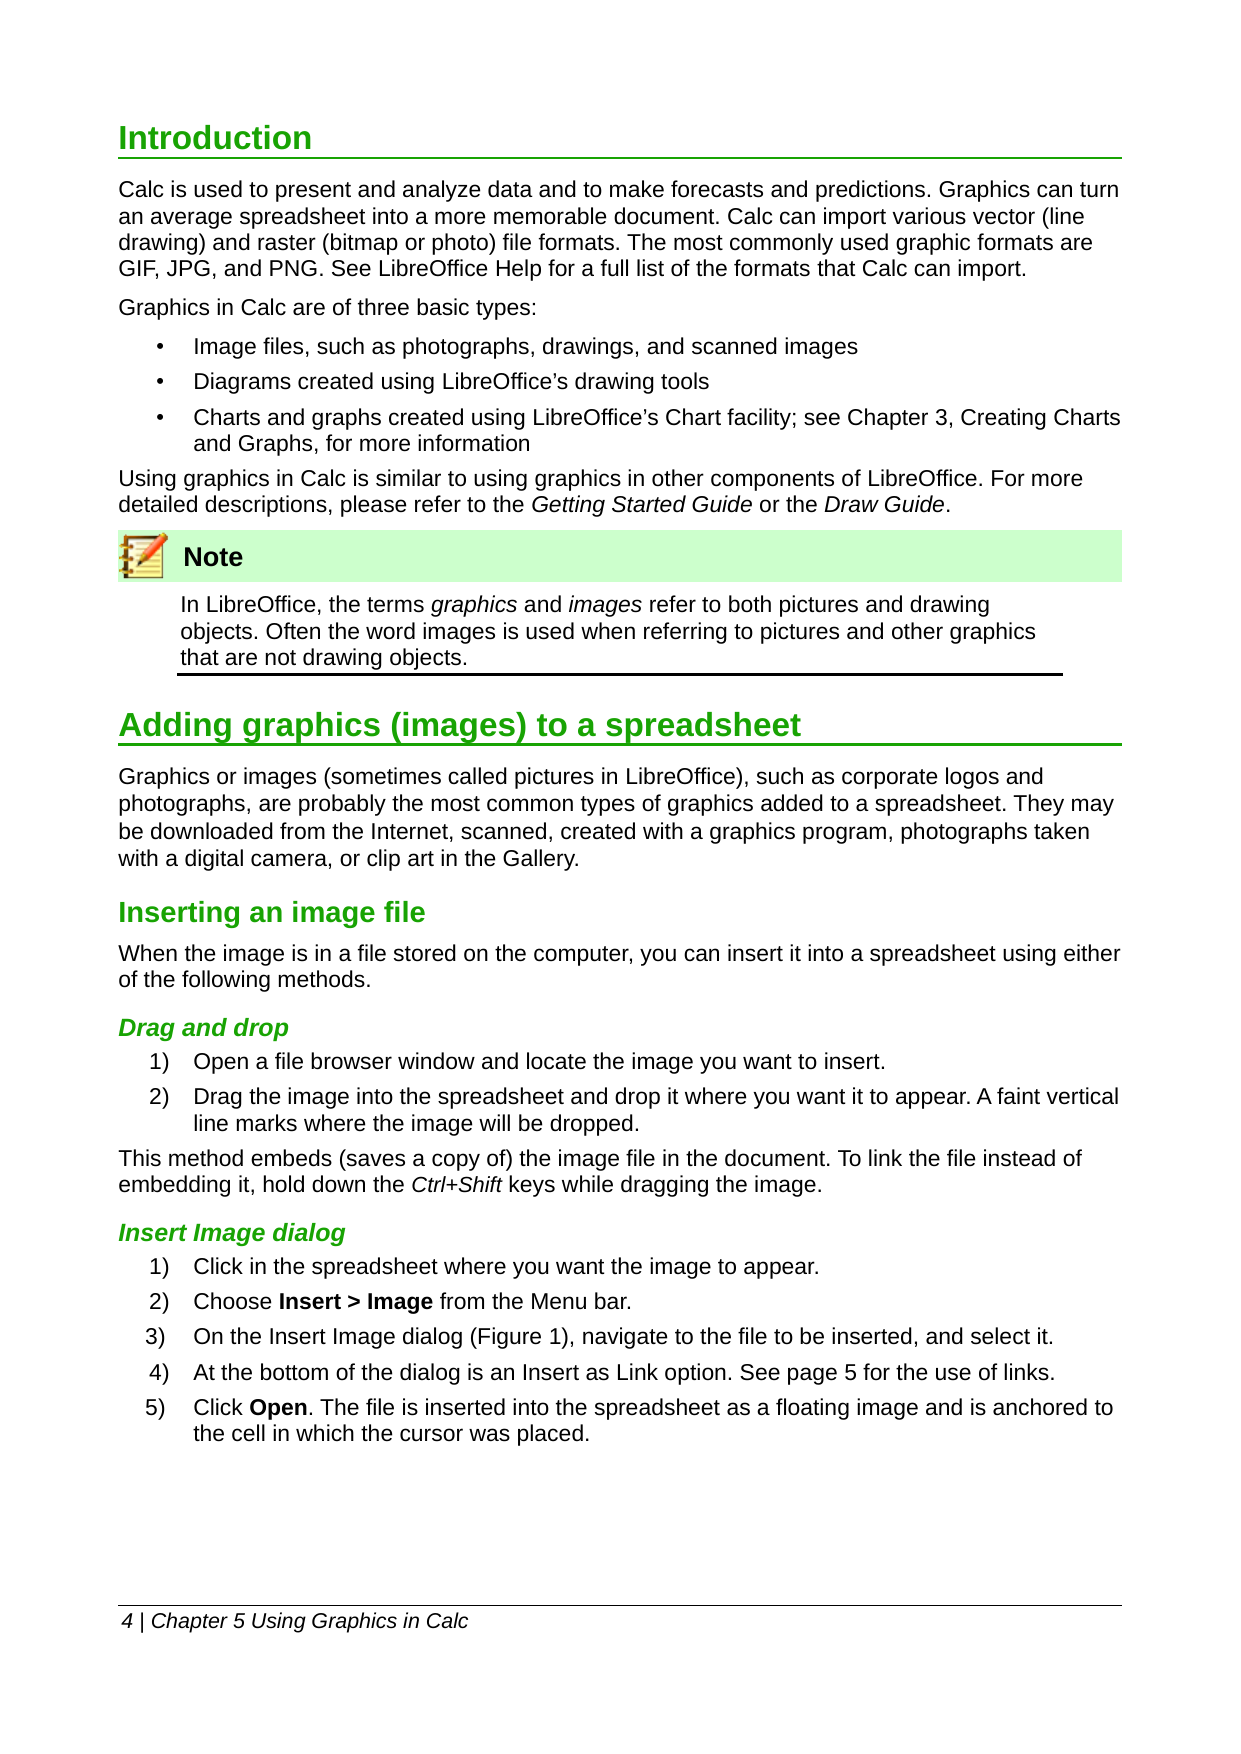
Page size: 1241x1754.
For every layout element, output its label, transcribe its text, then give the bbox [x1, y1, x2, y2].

list Graphics in Calc are of three basic types: [118, 294, 1122, 321]
subtitle Adding graphics (images) to a spreadsheet [118, 705, 1122, 743]
text In LibreOffice, the terms graphics and images refer to both pictures and drawing objects. Often the word images is used when referring to pictures and other graphics that are not drawing objects. [177, 588, 1063, 673]
text This method embeds (saves a copy of) the image file in the document. To link the file instead of embedding it, hold down the Ctrl+Shift keys while dragging the image. [118, 1145, 1122, 1197]
picture [119, 531, 170, 582]
subtitle Introduction [118, 118, 1122, 157]
subtitle Drag and drop [118, 1013, 1122, 1042]
text Calc is used to present and analyze data and to make forecasts and predictions. Graphics can turn an average spreadsheet into a more memorable document. Calc can import various vector (line drawing) and raster (bitmap or photo) file formats. The most commonly used graphic formats are GIF, JPG, and PNG. See LibreOffice Help for a full list of the formats that Calc can import. [118, 176, 1122, 282]
list Click Open. The file is inserted into the spreadsheet as a floating image and is anchored to the cell in which the cursor was placed. [165, 1394, 1122, 1446]
list Image files, such as photographs, drawings, and scanned images [156, 333, 1122, 359]
subtitle Inserting an image file [118, 895, 1122, 928]
subtitle Note [118, 530, 1122, 582]
text When the image is in a file stored on the computer, you can insert it into a spreadsheet using either of the following methods. [118, 940, 1122, 993]
list Open a file browser window and locate the image you want to insert. [169, 1048, 1122, 1074]
list Drag the image into the spreadsheet and drop it where you want it to appear. A faint vertical line marks where the image will be dropped. [169, 1083, 1122, 1136]
list Choose Insert > Image from the Menu bar. [169, 1288, 1122, 1314]
subtitle Insert Image dialog [118, 1218, 1122, 1247]
list On the Insert Image dialog (Figure 1), navigate to the file to be inserted, and select it. [165, 1323, 1122, 1349]
list Click in the spreadsheet where you want the image to appear. [169, 1253, 1122, 1279]
list Diagrams created using LibreOffice’s drawing tools [156, 368, 1122, 395]
text Using graphics in Calc is similar to using graphics in other components of LibreOffice. For more detailed descriptions, please refer to the Getting Started Guide or the Draw Guide. [118, 465, 1122, 518]
list At the bottom of the dialog is an Insert as Link option. See page 5 for the use of links. [169, 1358, 1122, 1385]
text Graphics or images (sometimes called pictures in LibreOffice), such as corporate logos and photographs, are probably the most common types of graphics added to a spreadsheet. They may be downloaded from the Internet, scanned, created with a graphics program, photographs taken with a digital camera, or clip art in the Gallery. [118, 763, 1122, 871]
list Charts and graphs created using LibreOffice’s Chart facility; see Chapter 3, Creating Charts and Graphs, for more information [156, 403, 1122, 456]
